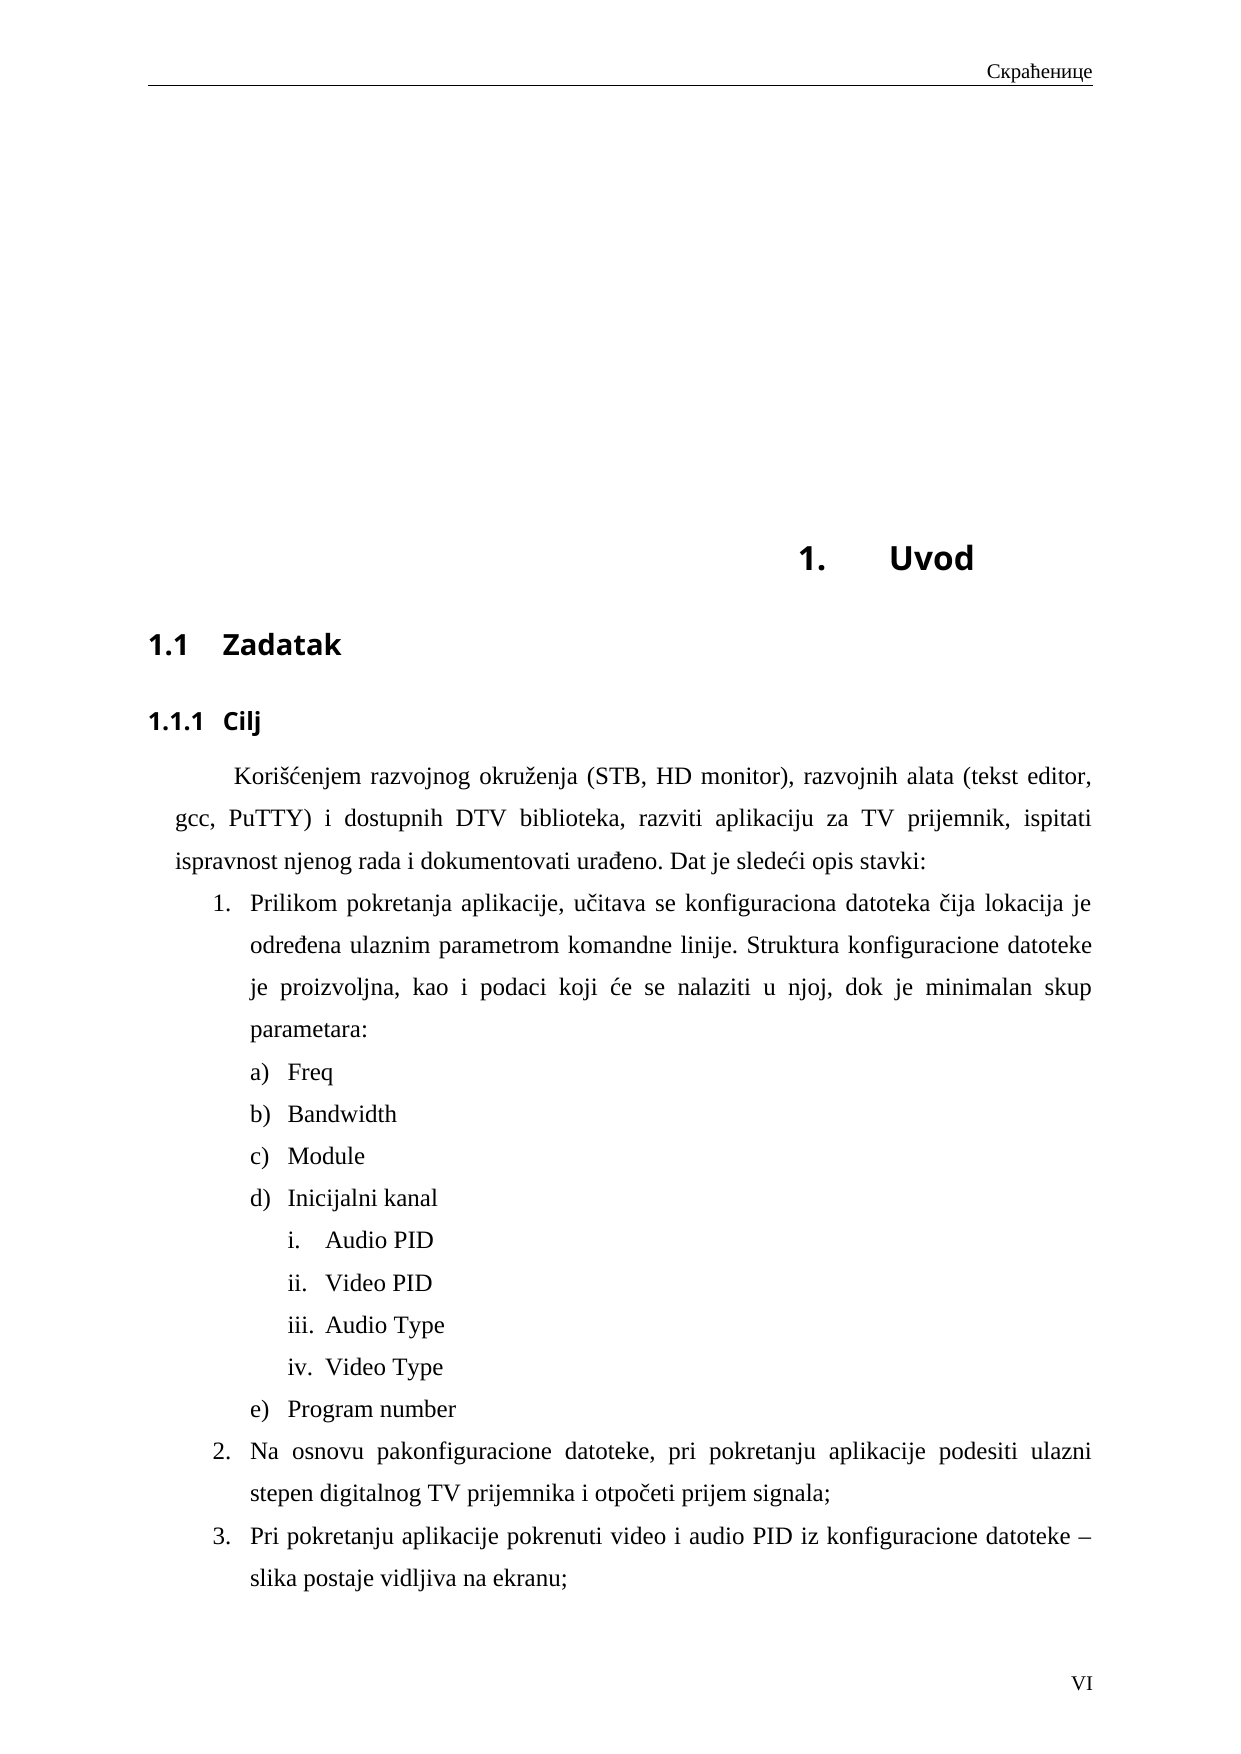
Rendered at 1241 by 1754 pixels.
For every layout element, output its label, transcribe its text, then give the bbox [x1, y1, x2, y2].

list Audio Type [287, 1310, 1093, 1338]
text Korišćenjem razvojnog okruženja (STB, HD monitor), razvojnih alata (tekst editor, gcc, PuTTY) i dostupnih DTV biblioteka, razviti aplikaciju za TV prijemnik, ispitati ispravnost njenog rada i dokumentovati urađeno. Dat je sledeći opis stavki: [175, 761, 1093, 874]
subtitle Zadatak [148, 624, 1093, 663]
list Na osnovu pakonfiguracione datoteke, pri pokretanju aplikacije podesiti ulazni stepen digitalnog TV prijemnika i otpočeti prijem signala; [212, 1436, 1093, 1507]
list Audio PID [287, 1225, 1093, 1254]
list Bandwidth [250, 1099, 1093, 1128]
list Inicijalni kanal [250, 1183, 1093, 1212]
list Video PID [287, 1268, 1093, 1296]
list Program number [250, 1394, 1093, 1423]
list Prilikom pokretanja aplikacije, učitava se konfiguraciona datoteka čija lokacija je određena ulaznim parametrom komandne linije. Struktura konfiguracione datoteke je proizvoljna, kao i podaci koji će se nalaziti u njoj, dok je minimalan skup parametara: [212, 888, 1093, 1043]
list Freq [250, 1057, 1093, 1085]
subtitle Uvod [148, 535, 974, 580]
list Pri pokretanju aplikacije pokrenuti video i audio PID iz konfiguracione datoteke – slika postaje vidljiva na ekranu; [212, 1521, 1093, 1592]
list Module [250, 1141, 1093, 1170]
list Video Type [287, 1352, 1093, 1381]
subtitle Cilj [148, 704, 1093, 738]
